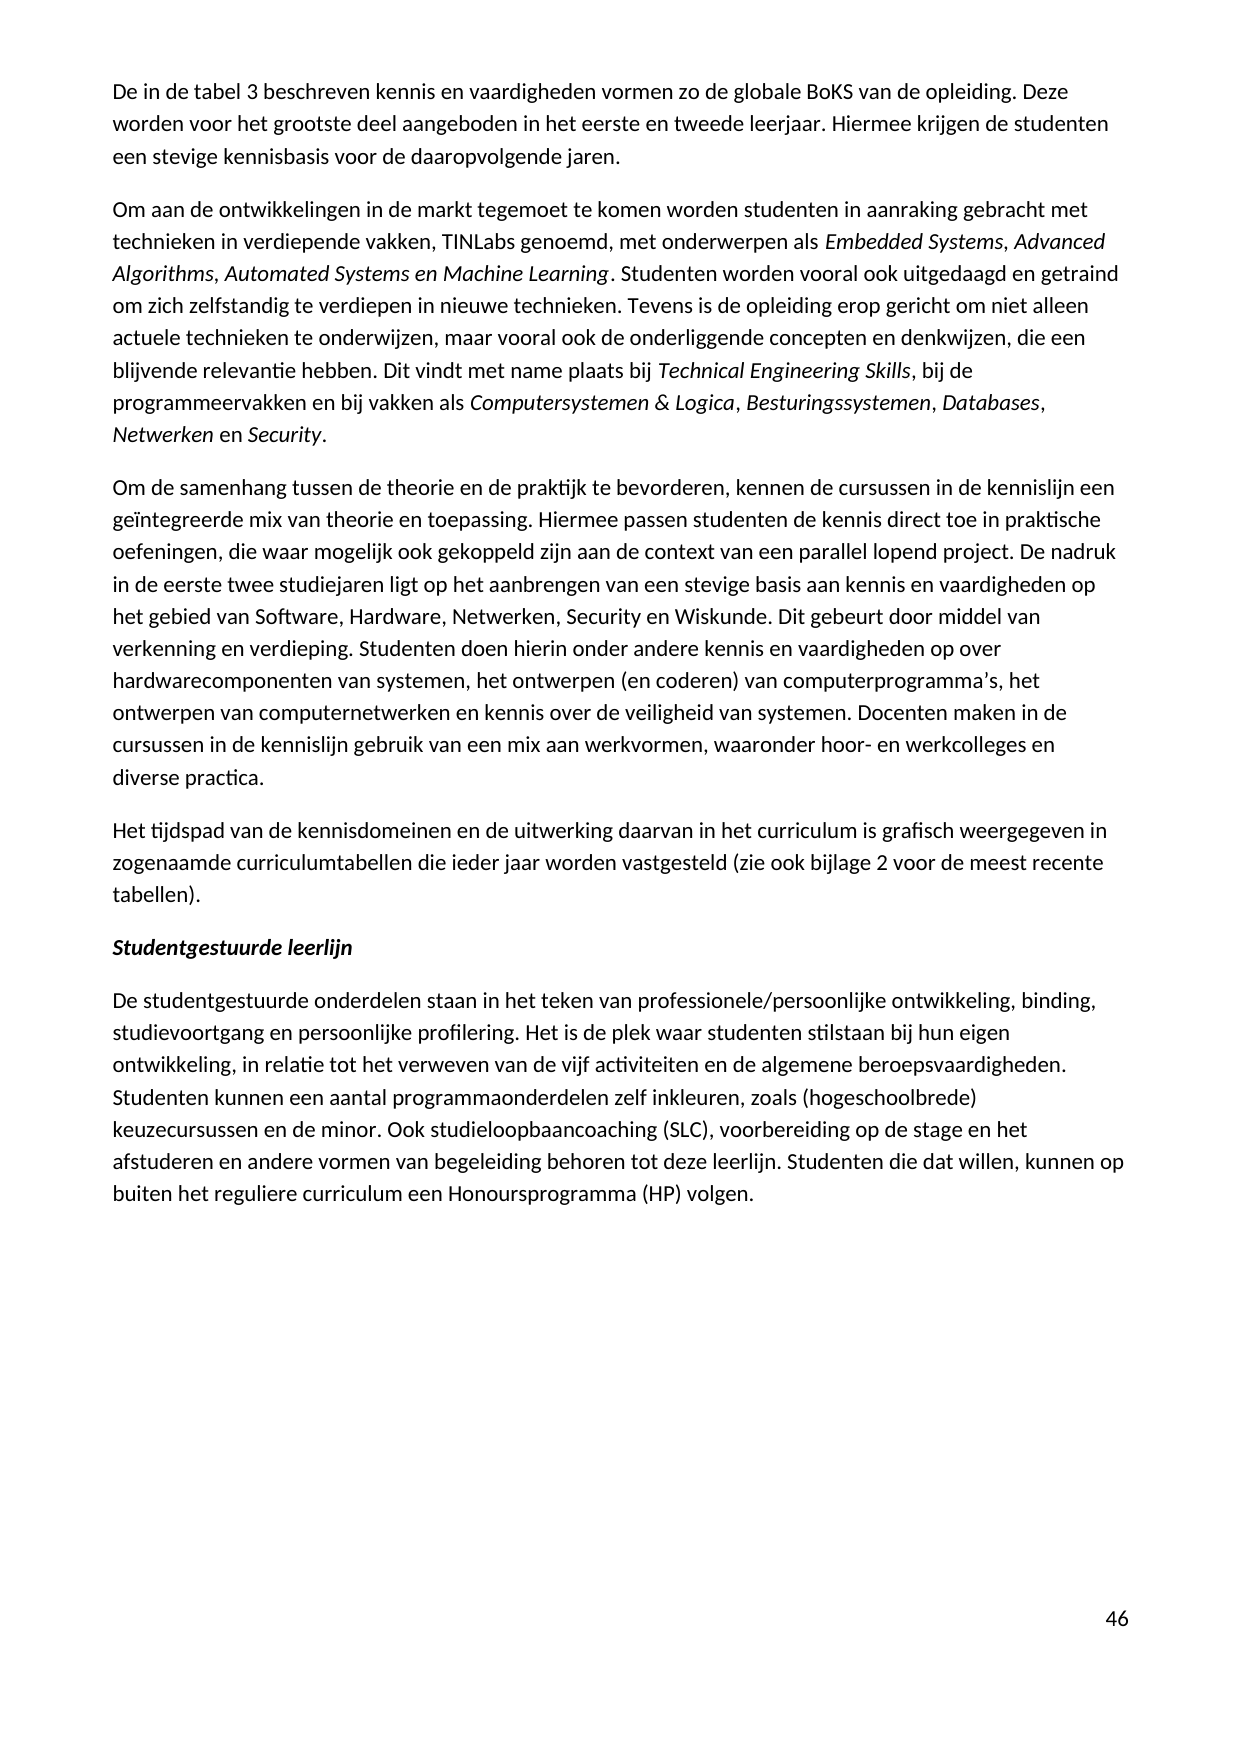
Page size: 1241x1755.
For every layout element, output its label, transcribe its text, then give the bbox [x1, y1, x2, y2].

text Om de samenhang tussen de theorie en de praktijk te bevorderen, kennen de cursussen in de kennislijn een geïntegreerde mix van theorie en toepassing. Hiermee passen studenten de kennis direct toe in praktische oefeningen, die waar mogelijk ook gekoppeld zijn aan de context van een parallel lopend project. De nadruk in de eerste twee studiejaren ligt op het aanbrengen van een stevige basis aan kennis en vaardigheden op het gebied van Software, Hardware, Netwerken, Security en Wiskunde. Dit gebeurt door middel van verkenning en verdieping. Studenten doen hierin onder andere kennis en vaardigheden op over hardwarecomponenten van systemen, het ontwerpen (en coderen) van computerprogramma’s, het ontwerpen van computernetwerken en kennis over de veiligheid van systemen. Docenten maken in de cursussen in de kennislijn gebruik van een mix aan werkvormen, waaronder hoor- en werkcolleges en diverse practica. [112, 473, 1128, 791]
text Het tijdspad van de kennisdomeinen en de uitwerking daarvan in het curriculum is grafisch weergegeven in zogenaamde curriculumtabellen die ieder jaar worden vastgesteld (zie ook bijlage 2 voor de meest recente tabellen). [112, 816, 1128, 908]
text De in de tabel 3 beschreven kennis en vaardigheden vormen zo de globale BoKS van de opleiding. Deze worden voor het grootste deel aangeboden in het eerste en tweede leerjaar. Hiermee krijgen de studenten een stevige kennisbasis voor de daaropvolgende jaren. [112, 77, 1128, 170]
text Om aan de ontwikkelingen in de markt tegemoet te komen worden studenten in aanraking gebracht met technieken in verdiepende vakken, TINLabs genoemd, met onderwerpen als Embedded Systems, Advanced Algorithms, Automated Systems en Machine Learning. Studenten worden vooral ook uitgedaagd en getraind om zich zelfstandig te verdiepen in nieuwe technieken. Tevens is de opleiding erop gericht om niet alleen actuele technieken te onderwijzen, maar vooral ook de onderliggende concepten en denkwijzen, die een blijvende relevantie hebben. Dit vindt met name plaats bij Technical Engineering Skills, bij de programmeervakken en bij vakken als Computersystemen & Logica, Besturingssystemen, Databases, Netwerken en Security. [112, 195, 1128, 448]
text De studentgestuurde onderdelen staan in het teken van professionele/persoonlijke ontwikkeling, binding, studievoortgang en persoonlijke profilering. Het is de plek waar studenten stilstaan bij hun eigen ontwikkeling, in relatie tot het verweven van de vijf activiteiten en de algemene beroepsvaardigheden. Studenten kunnen een aantal programmaonderdelen zelf inkleuren, zoals (hogeschoolbrede) keuzecursussen en de minor. Ook studieloopbaancoaching (SLC), voorbereiding op de stage en het afstuderen en andere vormen van begeleiding behoren tot deze leerlijn. Studenten die dat willen, kunnen op buiten het reguliere curriculum een Honoursprogramma (HP) volgen. [112, 986, 1128, 1207]
text Studentgestuurde leerlijn [112, 933, 1128, 961]
